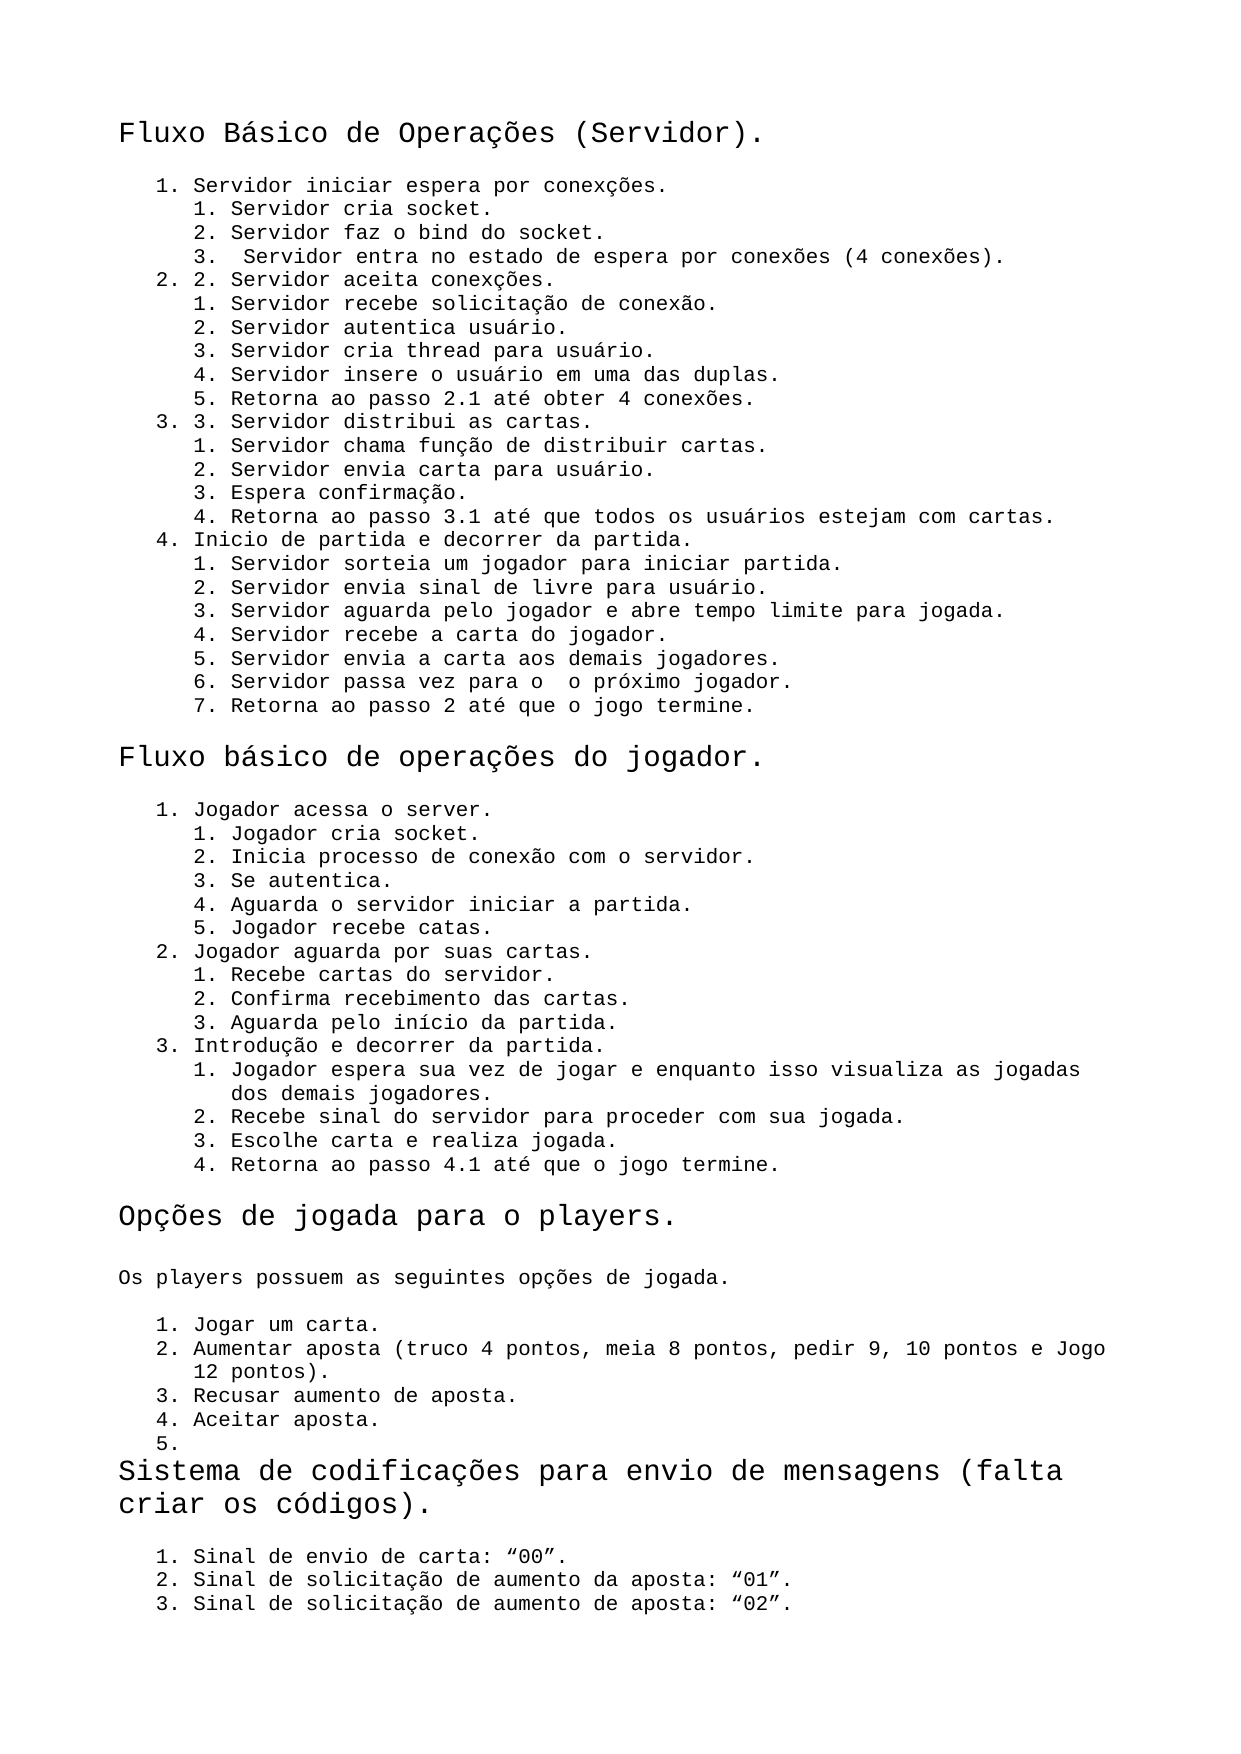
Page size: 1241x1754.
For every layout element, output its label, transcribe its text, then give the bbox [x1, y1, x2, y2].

list Servidor recebe solicitação de conexão. [193, 293, 1122, 317]
list Servidor envia carta para usuário. [193, 458, 1122, 482]
list Jogador espera sua vez de jogar e enquanto isso visualiza as jogadas dos demais jogadores. [193, 1059, 1122, 1106]
list Aumentar aposta (truco 4 pontos, meia 8 pontos, pedir 9, 10 pontos e Jogo 12 pontos). [156, 1338, 1122, 1385]
list Jogador recebe catas. [193, 917, 1122, 941]
list Sinal de solicitação de aumento de aposta: “02”. [156, 1593, 1122, 1617]
list Retorna ao passo 3.1 até que todos os usuários estejam com cartas. [193, 506, 1122, 529]
list Aguarda o servidor iniciar a partida. [193, 893, 1122, 917]
list Servidor envia a carta aos demais jogadores. [193, 648, 1122, 671]
list Retorna ao passo 2.1 até obter 4 conexões. [193, 388, 1122, 411]
list Introdução e decorrer da partida. [156, 1035, 1122, 1059]
list Servidor iniciar espera por conexções. [156, 175, 1122, 198]
list Jogar um carta. [156, 1314, 1122, 1338]
list Servidor autentica usuário. [193, 317, 1122, 340]
list Escolhe carta e realiza jogada. [193, 1130, 1122, 1154]
text Fluxo básico de operações do jogador. [118, 742, 1122, 775]
list Servidor passa vez para o o próximo jogador. [193, 671, 1122, 695]
list Aceitar aposta. [156, 1409, 1122, 1432]
list Servidor cria thread para usuário. [193, 340, 1122, 364]
list Espera confirmação. [193, 482, 1122, 506]
list Recusar aumento de aposta. [156, 1385, 1122, 1409]
list Recebe cartas do servidor. [193, 964, 1122, 988]
text Fluxo Básico de Operações (Servidor). [118, 118, 1122, 151]
list Sinal de envio de carta: “00”. [156, 1546, 1122, 1569]
list Servidor sorteia um jogador para iniciar partida. [193, 553, 1122, 577]
list Servidor recebe a carta do jogador. [193, 624, 1122, 648]
text Opções de jogada para o players. [118, 1201, 1122, 1234]
list 3. Servidor distribui as cartas. [156, 411, 1122, 435]
list Servidor chama função de distribuir cartas. [193, 435, 1122, 458]
list Se autentica. [193, 870, 1122, 893]
text Os players possuem as seguintes opções de jogada. [118, 1267, 1122, 1291]
text Sistema de codificações para envio de mensagens (falta criar os códigos). [118, 1456, 1122, 1522]
list Servidor aguarda pelo jogador e abre tempo limite para jogada. [193, 600, 1122, 624]
list Retorna ao passo 2 até que o jogo termine. [193, 695, 1122, 719]
list Servidor insere o usuário em uma das duplas. [193, 364, 1122, 388]
list Servidor faz o bind do socket. [193, 222, 1122, 246]
list Jogador cria socket. [193, 823, 1122, 846]
list Inicio de partida e decorrer da partida. [156, 529, 1122, 553]
list Servidor envia sinal de livre para usuário. [193, 577, 1122, 600]
list Aguarda pelo início da partida. [193, 1012, 1122, 1035]
list Jogador aguarda por suas cartas. [156, 941, 1122, 964]
list Servidor entra no estado de espera por conexões (4 conexões). [193, 246, 1122, 269]
list Inicia processo de conexão com o servidor. [193, 846, 1122, 870]
list Recebe sinal do servidor para proceder com sua jogada. [193, 1106, 1122, 1130]
list Sinal de solicitação de aumento da aposta: “01”. [156, 1569, 1122, 1593]
list Servidor cria socket. [193, 198, 1122, 222]
list 2. Servidor aceita conexções. [156, 269, 1122, 293]
list Jogador acessa o server. [156, 799, 1122, 823]
list Retorna ao passo 4.1 até que o jogo termine. [193, 1154, 1122, 1177]
list Confirma recebimento das cartas. [193, 988, 1122, 1012]
